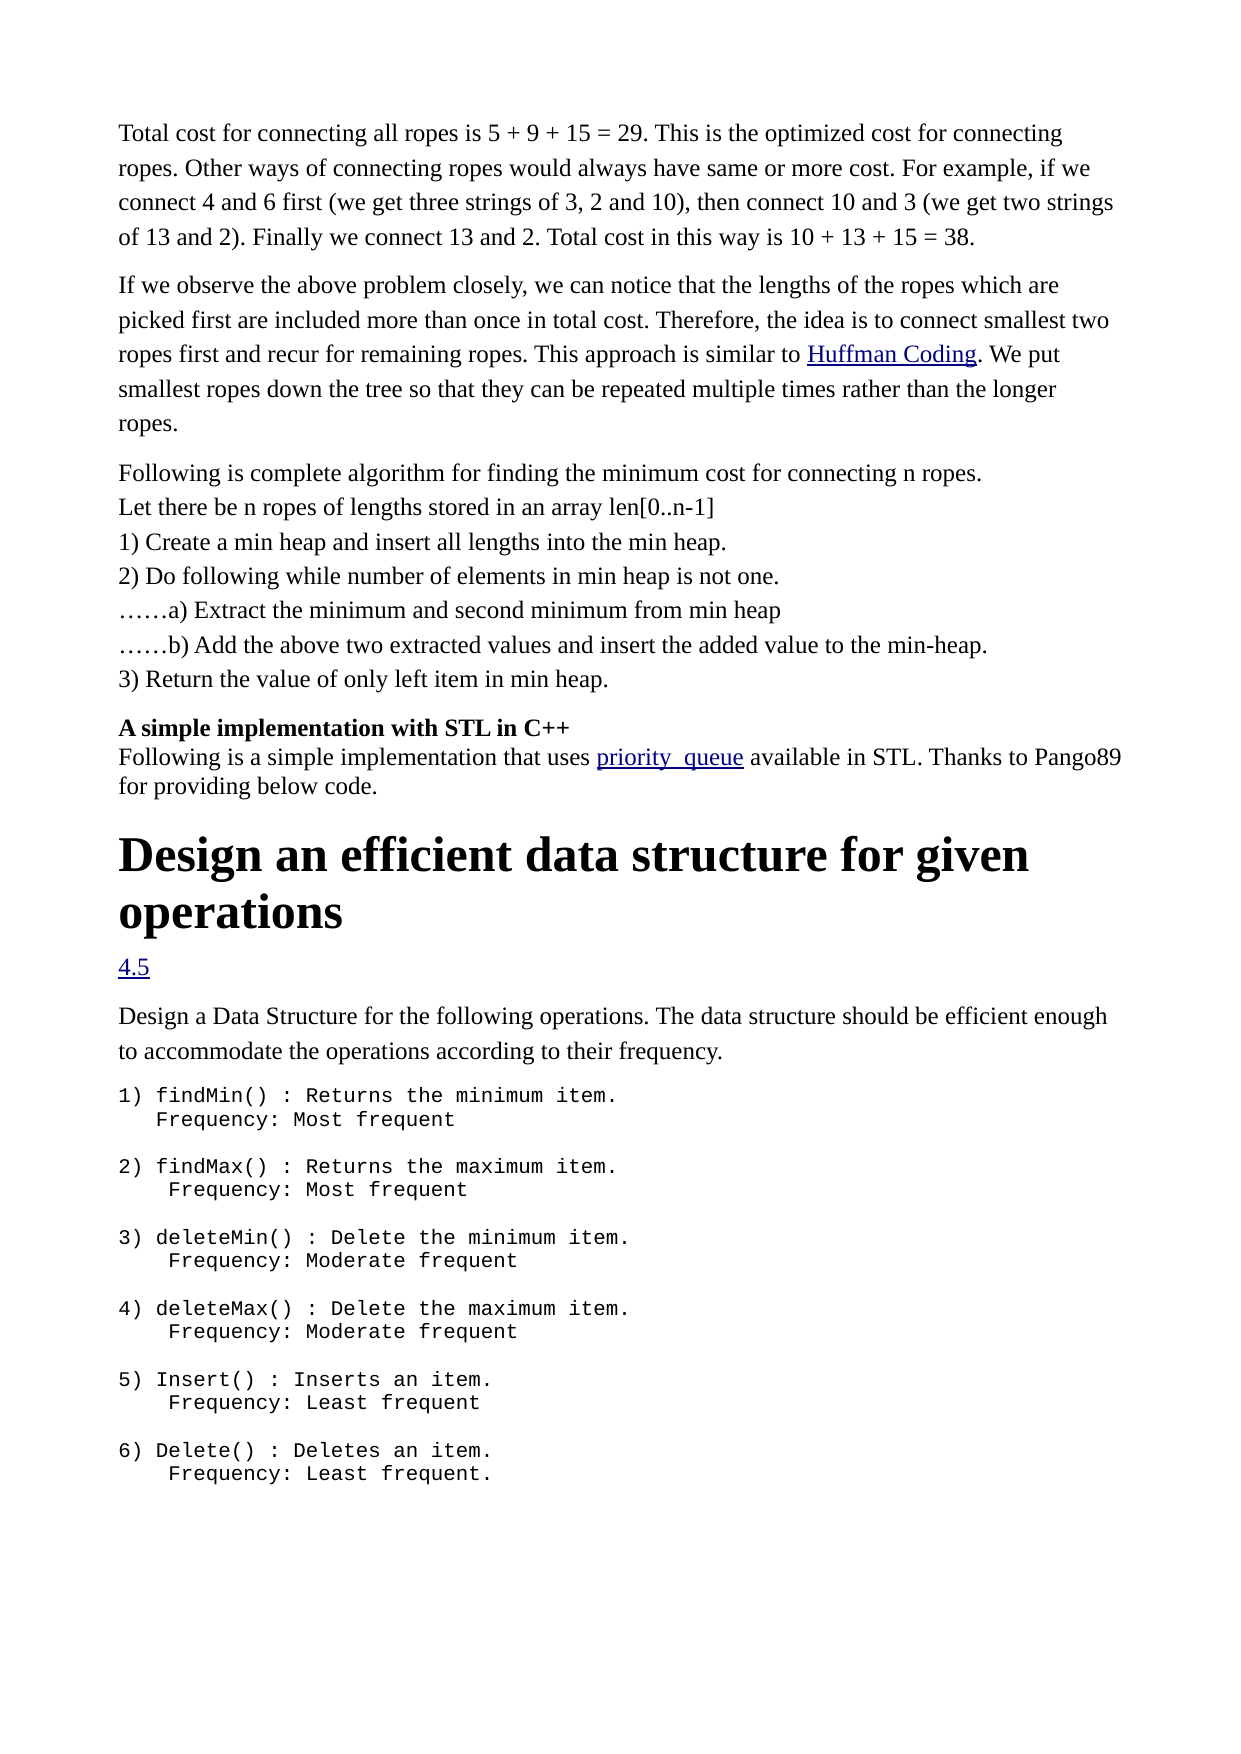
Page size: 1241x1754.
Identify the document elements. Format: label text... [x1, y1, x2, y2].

text Total cost for connecting all ropes is 5 + 9 + 15 = 29. This is the optimized cost for connecting ropes. Other ways of connecting ropes would always have same or more cost. For example, if we connect 4 and 6 first (we get three strings of 3, 2 and 10), then connect 10 and 3 (we get two strings of 13 and 2). Finally we connect 13 and 2. Total cost in this way is 10 + 13 + 15 = 38. [118, 118, 1122, 250]
subtitle Design an efficient data structure for given operations [118, 825, 1122, 940]
text Frequency: Moderate frequent [118, 1321, 1122, 1345]
text 2) findMax() : Returns the maximum item. [118, 1156, 1122, 1179]
text Frequency: Least frequent. [118, 1463, 1122, 1487]
text 1) findMin() : Returns the minimum item. [118, 1085, 1122, 1108]
text 6) Delete() : Deletes an item. [118, 1439, 1122, 1463]
text 3) deleteMin() : Delete the minimum item. [118, 1227, 1122, 1250]
text Frequency: Most frequent [118, 1179, 1122, 1203]
text Frequency: Moderate frequent [118, 1250, 1122, 1274]
text 5) Insert() : Inserts an item. [118, 1369, 1122, 1392]
text A simple implementation with STL in C++ Following is a simple implementation that uses priority_queue available in STL. Thanks to Pango89 for providing below code. [118, 713, 1122, 800]
text 4.5 [118, 952, 1122, 981]
text Design a Data Structure for the following operations. The data structure should be efficient enough to accommodate the operations according to their frequency. [118, 1001, 1122, 1064]
text If we observe the above problem closely, we can notice that the lengths of the ropes which are picked first are included more than once in total cost. Therefore, the idea is to connect smallest two ropes first and recur for remaining ropes. This approach is similar to Huffman Coding. We put smallest ropes down the tree so that they can be repeated multiple times rather than the longer ropes. [118, 271, 1122, 437]
text Frequency: Least frequent [118, 1392, 1122, 1416]
text Following is complete algorithm for finding the minimum cost for connecting n ropes. Let there be n ropes of lengths stored in an array len[0..n-1] 1) Create a min heap and insert all lengths into the min heap. 2) Do following while number of elements in min heap is not one. ……a) Extract the minimum and second minimum from min heap ……b) Add the above two extracted values and insert the added value to the min-heap. 3) Return the value of only left item in min heap. [118, 458, 1122, 693]
text Frequency: Most frequent [118, 1108, 1122, 1132]
text 4) deleteMax() : Delete the maximum item. [118, 1298, 1122, 1321]
